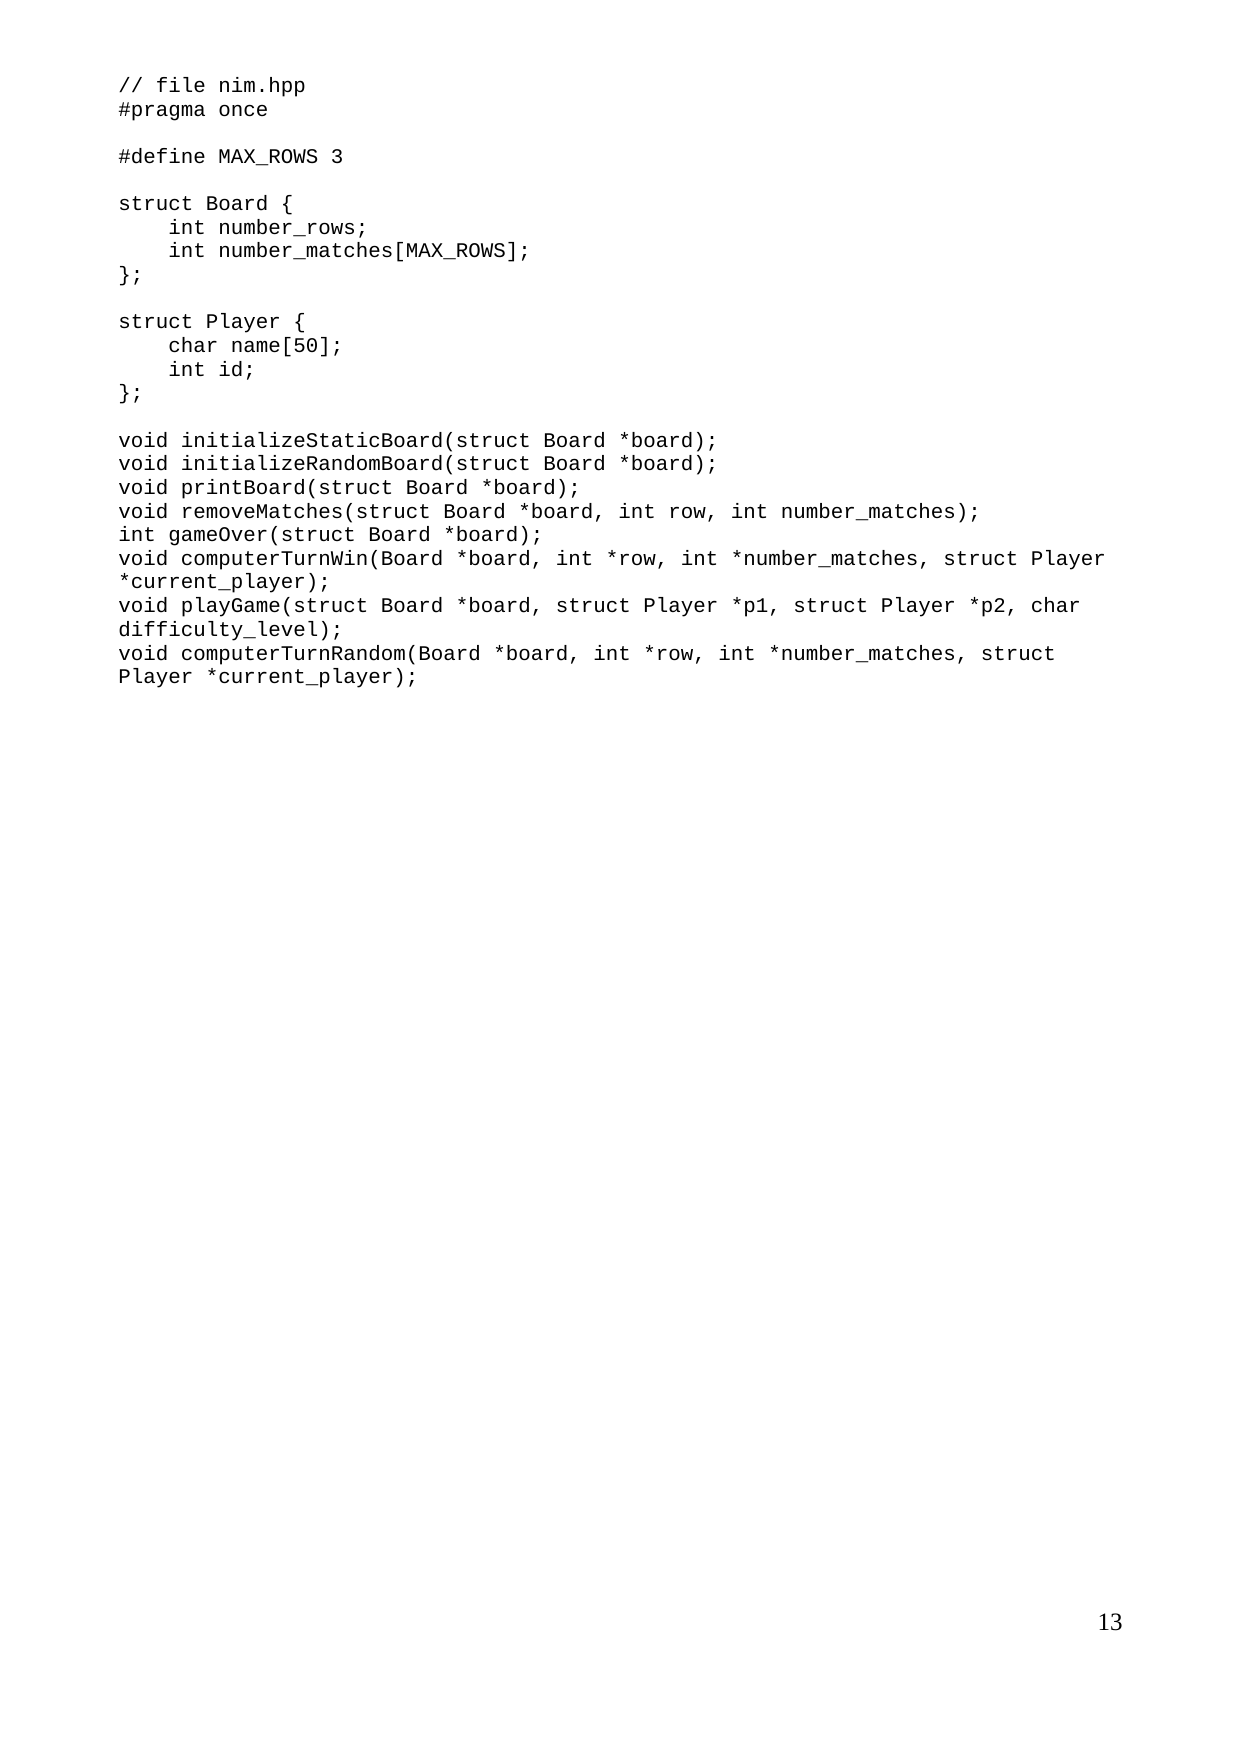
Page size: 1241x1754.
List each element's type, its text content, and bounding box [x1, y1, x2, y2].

text #pragma once [118, 99, 1122, 122]
text // file nim.hpp [118, 75, 1122, 99]
text void computerTurnRandom(Board *board, int *row, int *number_matches, struct Player *current_player); [118, 642, 1122, 690]
text void playGame(struct Board *board, struct Player *p1, struct Player *p2, char difficulty_level); [118, 595, 1122, 642]
text void removeMatches(struct Board *board, int row, int number_matches); [118, 501, 1122, 524]
text void computerTurnWin(Board *board, int *row, int *number_matches, struct Player *current_player); [118, 548, 1122, 595]
text int gameOver(struct Board *board); [118, 524, 1122, 548]
text int number_rows; [118, 217, 1122, 241]
text }; [118, 264, 1122, 288]
text void initializeStaticBoard(struct Board *board); [118, 430, 1122, 453]
text #define MAX_ROWS 3 [118, 146, 1122, 169]
text }; [118, 382, 1122, 406]
text int id; [118, 359, 1122, 382]
text char name[50]; [118, 335, 1122, 359]
text void initializeRandomBoard(struct Board *board); [118, 453, 1122, 477]
text struct Board { [118, 193, 1122, 217]
text void printBoard(struct Board *board); [118, 477, 1122, 501]
text int number_matches[MAX_ROWS]; [118, 241, 1122, 264]
text struct Player { [118, 311, 1122, 335]
